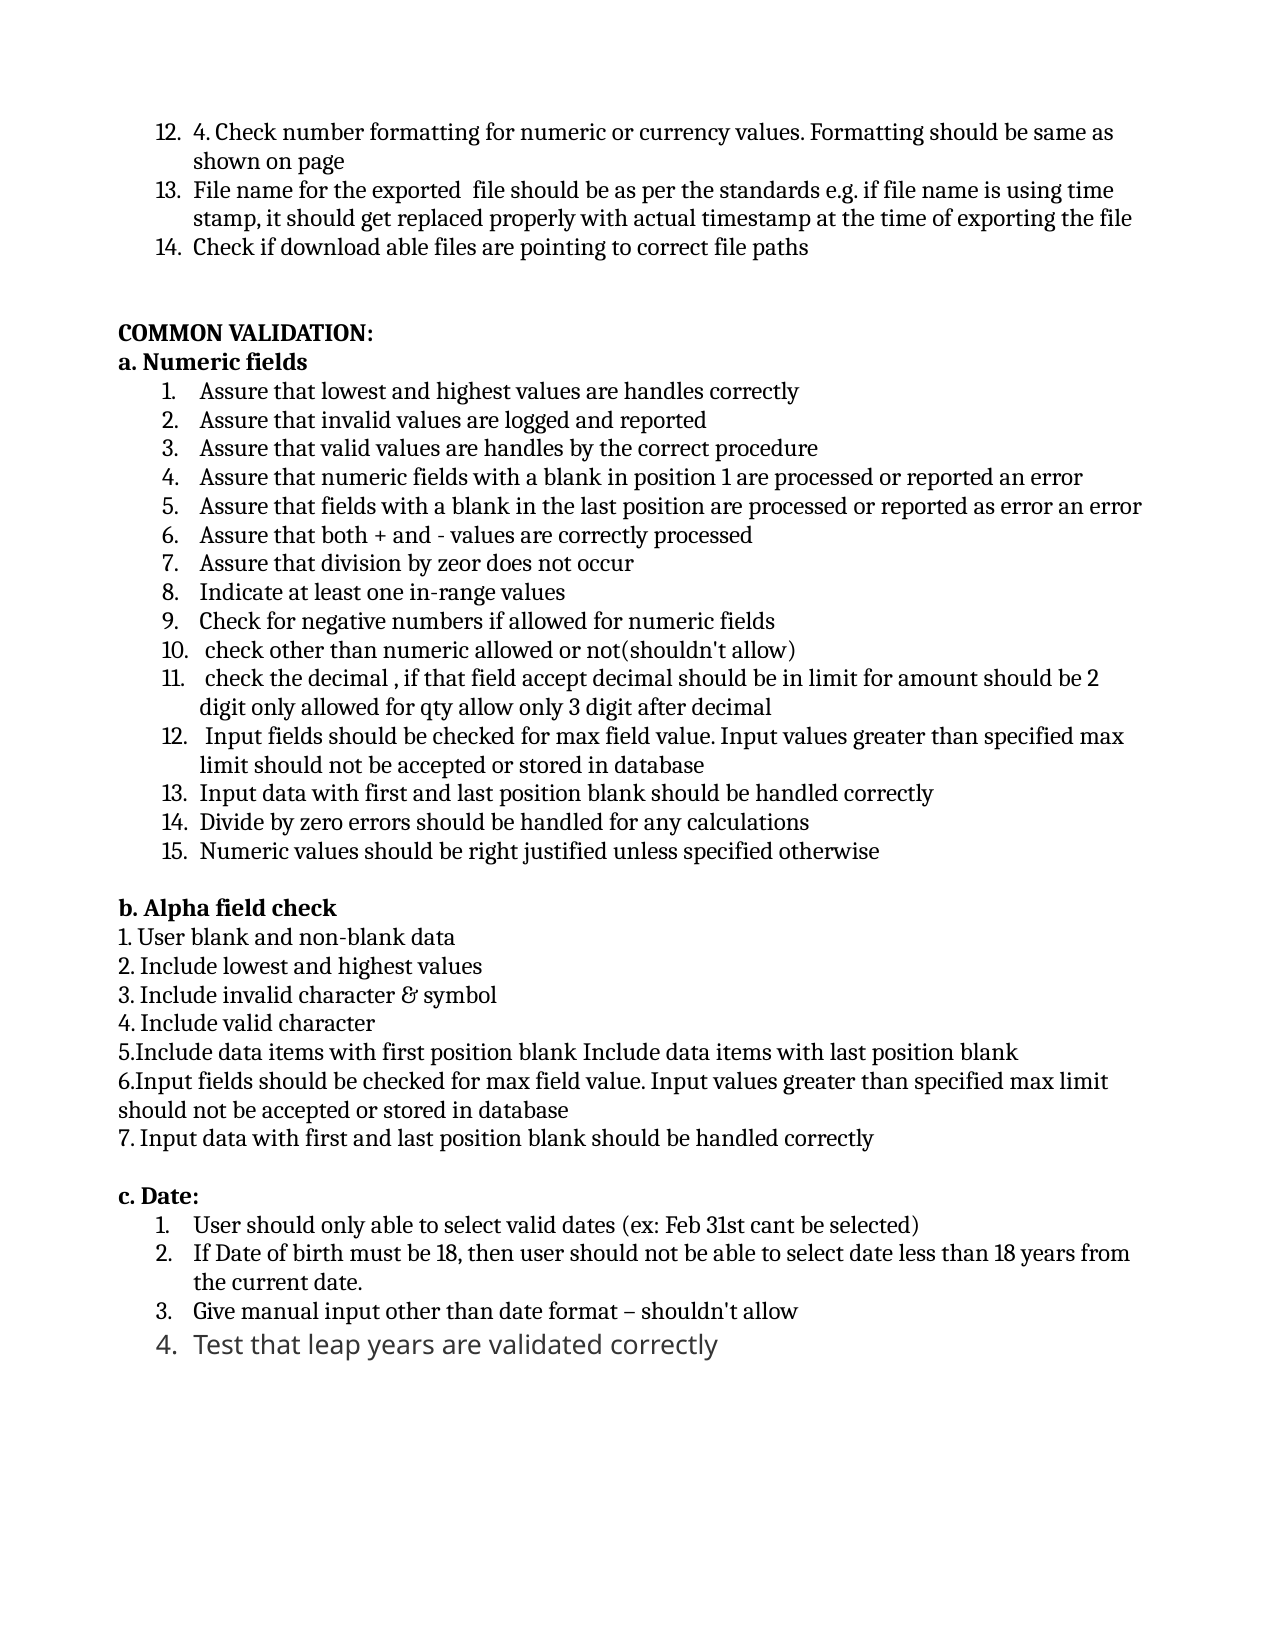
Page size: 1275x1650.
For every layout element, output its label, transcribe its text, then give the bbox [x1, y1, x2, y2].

list Assure that valid values are handles by the correct procedure [162, 434, 1157, 463]
list If Date of birth must be 18, then user should not be able to select date less than 18 years from the current date. [156, 1239, 1157, 1297]
text 4. Include valid character [118, 1009, 1157, 1038]
list Numeric values should be right justified unless specified otherwise [162, 837, 1157, 866]
list 4. Check number formatting for numeric or currency values. Formatting should be same as shown on page [156, 118, 1157, 176]
list Assure that fields with a blank in the last position are processed or reported as error an error [162, 492, 1157, 521]
list Input fields should be checked for max field value. Input values greater than specified max limit should not be accepted or stored in database [162, 722, 1157, 779]
list check the decimal , if that field accept decimal should be in limit for amount should be 2 digit only allowed for qty allow only 3 digit after decimal [162, 664, 1157, 722]
text c. Date: [118, 1182, 1157, 1211]
list Input data with first and last position blank should be handled correctly [162, 779, 1157, 808]
list Give manual input other than date format – shouldn't allow [156, 1297, 1157, 1326]
list Assure that division by zeor does not occur [162, 549, 1157, 578]
text a. Numeric fields [118, 348, 1157, 377]
text 7. Input data with first and last position blank should be handled correctly [118, 1124, 1157, 1153]
text COMMON VALIDATION: [118, 319, 1157, 348]
list Assure that lowest and highest values are handles correctly [162, 377, 1157, 406]
text 1. User blank and non-blank data [118, 923, 1157, 952]
text 3. Include invalid character & symbol [118, 981, 1157, 1009]
list Indicate at least one in-range values [162, 578, 1157, 607]
list Check for negative numbers if allowed for numeric fields [162, 607, 1157, 636]
list User should only able to select valid dates (ex: Feb 31st cant be selected) [156, 1211, 1157, 1239]
list Check if download able files are pointing to correct file paths [156, 233, 1157, 262]
list Test that leap years are validated correctly [156, 1326, 1157, 1362]
text b. Alpha field check [118, 894, 1157, 923]
text 2. Include lowest and highest values [118, 952, 1157, 981]
list File name for the exported file should be as per the standards e.g. if file name is using time stamp, it should get replaced properly with actual timestamp at the time of exporting the file [156, 176, 1157, 233]
list Divide by zero errors should be handled for any calculations [162, 808, 1157, 837]
list check other than numeric allowed or not(shouldn't allow) [162, 636, 1157, 664]
text 5.Include data items with first position blank Include data items with last position blank [118, 1038, 1157, 1067]
list Assure that invalid values are logged and reported [162, 406, 1157, 434]
list Assure that both + and - values are correctly processed [162, 521, 1157, 549]
list Assure that numeric fields with a blank in position 1 are processed or reported an error [162, 463, 1157, 492]
text 6.Input fields should be checked for max field value. Input values greater than specified max limit should not be accepted or stored in database [118, 1067, 1157, 1124]
